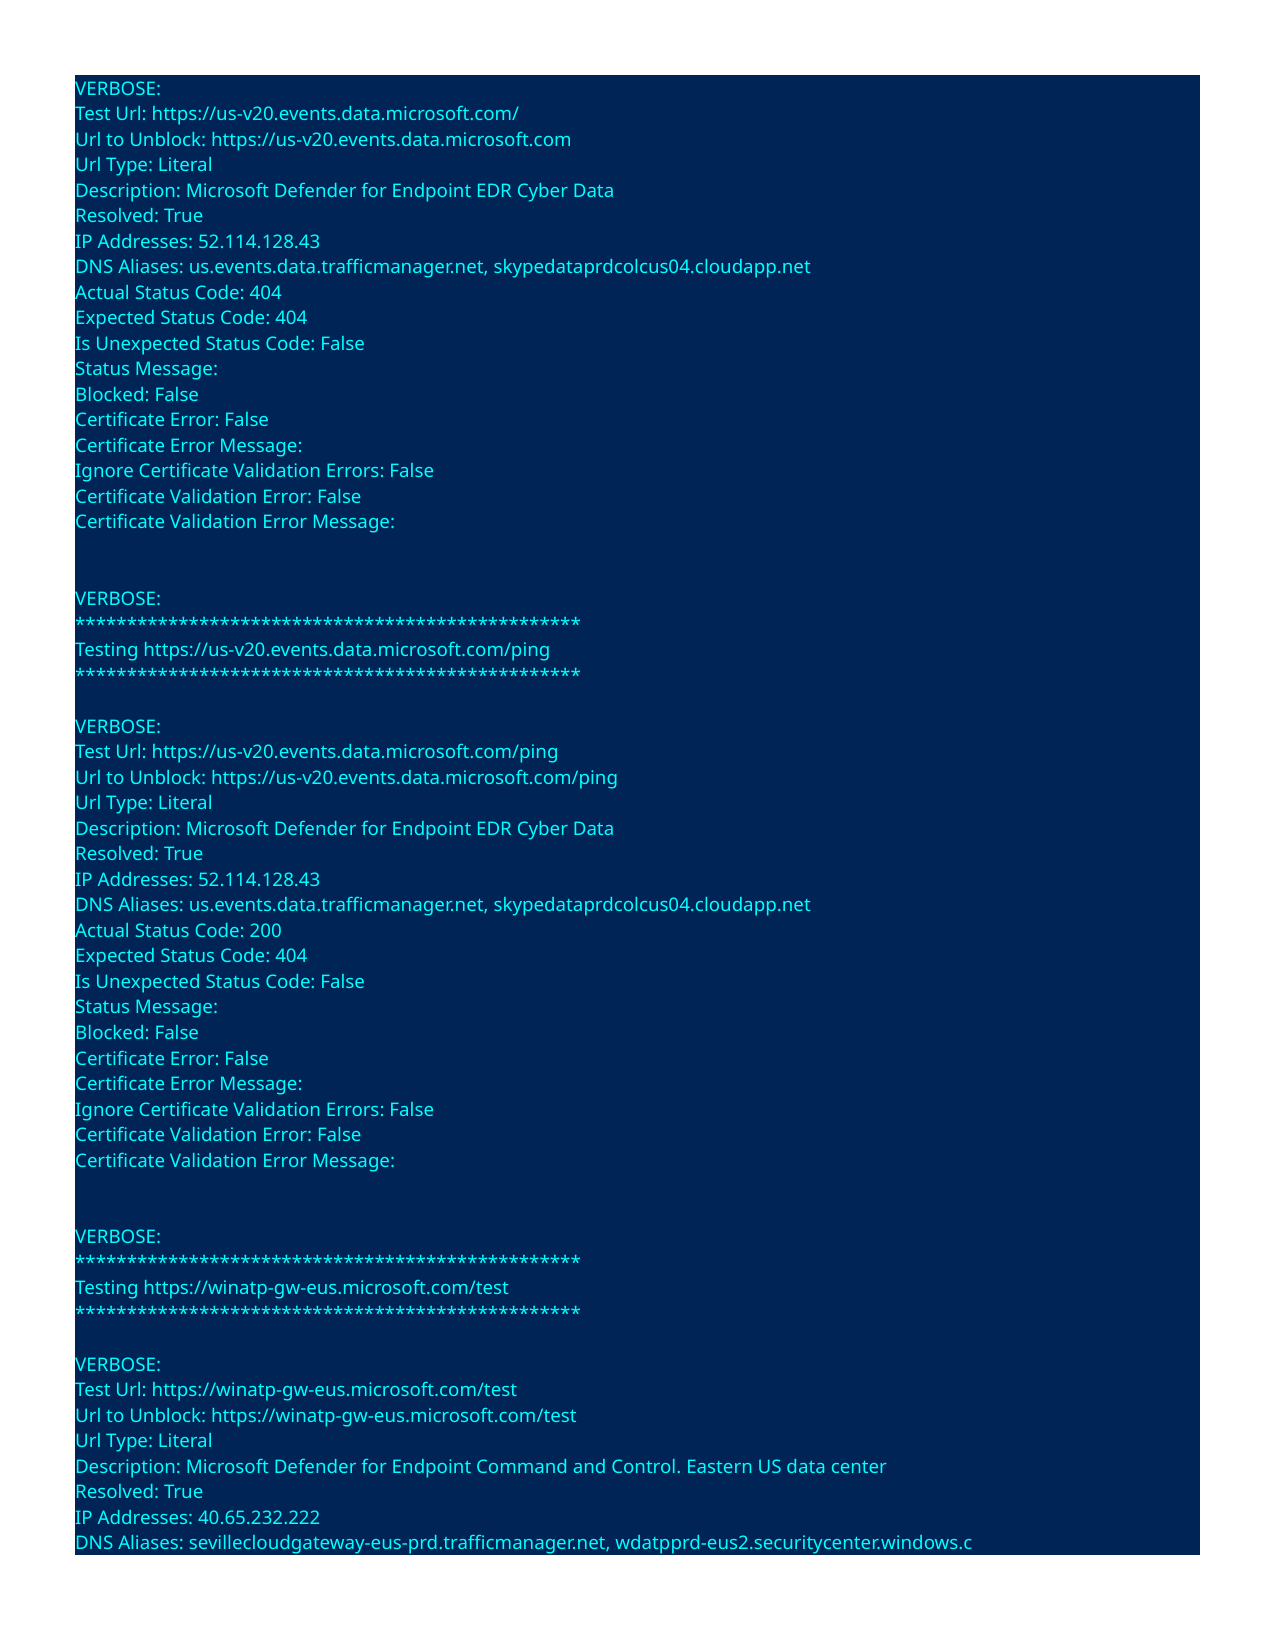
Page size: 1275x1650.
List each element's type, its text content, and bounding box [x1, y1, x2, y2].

text Blocked: False [75, 381, 1200, 407]
text Status Message: [75, 356, 1200, 381]
text Description: Microsoft Defender for Endpoint Command and Control. Eastern US data center [75, 1453, 1200, 1479]
text Testing https://winatp-gw-eus.microsoft.com/test [75, 1274, 1200, 1300]
text Blocked: False [75, 1019, 1200, 1045]
text Url to Unblock: https://winatp-gw-eus.microsoft.com/test [75, 1402, 1200, 1428]
text IP Addresses: 52.114.128.43 [75, 228, 1200, 254]
text Test Url: https://winatp-gw-eus.microsoft.com/test [75, 1377, 1200, 1402]
text DNS Aliases: us.events.data.trafficmanager.net, skypedataprdcolcus04.cloudapp.net [75, 892, 1200, 917]
text IP Addresses: 52.114.128.43 [75, 866, 1200, 892]
text Certificate Validation Error: False [75, 483, 1200, 509]
text Certificate Error Message: [75, 1070, 1200, 1096]
text Ignore Certificate Validation Errors: False [75, 458, 1200, 483]
text ************************************************* [75, 1300, 1200, 1326]
text Description: Microsoft Defender for Endpoint EDR Cyber Data [75, 815, 1200, 841]
text DNS Aliases: sevillecloudgateway-eus-prd.trafficmanager.net, wdatpprd-eus2.securitycenter.windows.c [75, 1530, 1200, 1555]
text Resolved: True [75, 841, 1200, 866]
text Ignore Certificate Validation Errors: False [75, 1096, 1200, 1121]
text Certificate Error Message: [75, 432, 1200, 458]
text Url Type: Literal [75, 1428, 1200, 1453]
text Is Unexpected Status Code: False [75, 330, 1200, 356]
text Actual Status Code: 200 [75, 917, 1200, 943]
text ************************************************* [75, 1249, 1200, 1274]
text Test Url: https://us-v20.events.data.microsoft.com/ping [75, 738, 1200, 764]
text ************************************************* [75, 662, 1200, 687]
text Status Message: [75, 994, 1200, 1019]
text VERBOSE: [75, 1223, 1200, 1249]
text Url Type: Literal [75, 152, 1200, 177]
text Resolved: True [75, 203, 1200, 228]
text Certificate Error: False [75, 1045, 1200, 1070]
text Certificate Validation Error: False [75, 1121, 1200, 1147]
text DNS Aliases: us.events.data.trafficmanager.net, skypedataprdcolcus04.cloudapp.net [75, 254, 1200, 279]
text Url Type: Literal [75, 789, 1200, 815]
text Is Unexpected Status Code: False [75, 968, 1200, 994]
text Testing https://us-v20.events.data.microsoft.com/ping [75, 636, 1200, 662]
text Certificate Error: False [75, 407, 1200, 432]
text Test Url: https://us-v20.events.data.microsoft.com/ [75, 101, 1200, 126]
text IP Addresses: 40.65.232.222 [75, 1504, 1200, 1530]
text VERBOSE: [75, 1351, 1200, 1377]
text ************************************************* [75, 611, 1200, 636]
text Certificate Validation Error Message: [75, 509, 1200, 534]
text Url to Unblock: https://us-v20.events.data.microsoft.com [75, 126, 1200, 152]
text Certificate Validation Error Message: [75, 1147, 1200, 1172]
text VERBOSE: [75, 713, 1200, 738]
text Url to Unblock: https://us-v20.events.data.microsoft.com/ping [75, 764, 1200, 789]
text VERBOSE: [75, 75, 1200, 101]
text Description: Microsoft Defender for Endpoint EDR Cyber Data [75, 177, 1200, 203]
text VERBOSE: [75, 585, 1200, 611]
text Resolved: True [75, 1479, 1200, 1504]
text Expected Status Code: 404 [75, 305, 1200, 330]
text Actual Status Code: 404 [75, 279, 1200, 305]
text Expected Status Code: 404 [75, 943, 1200, 968]
